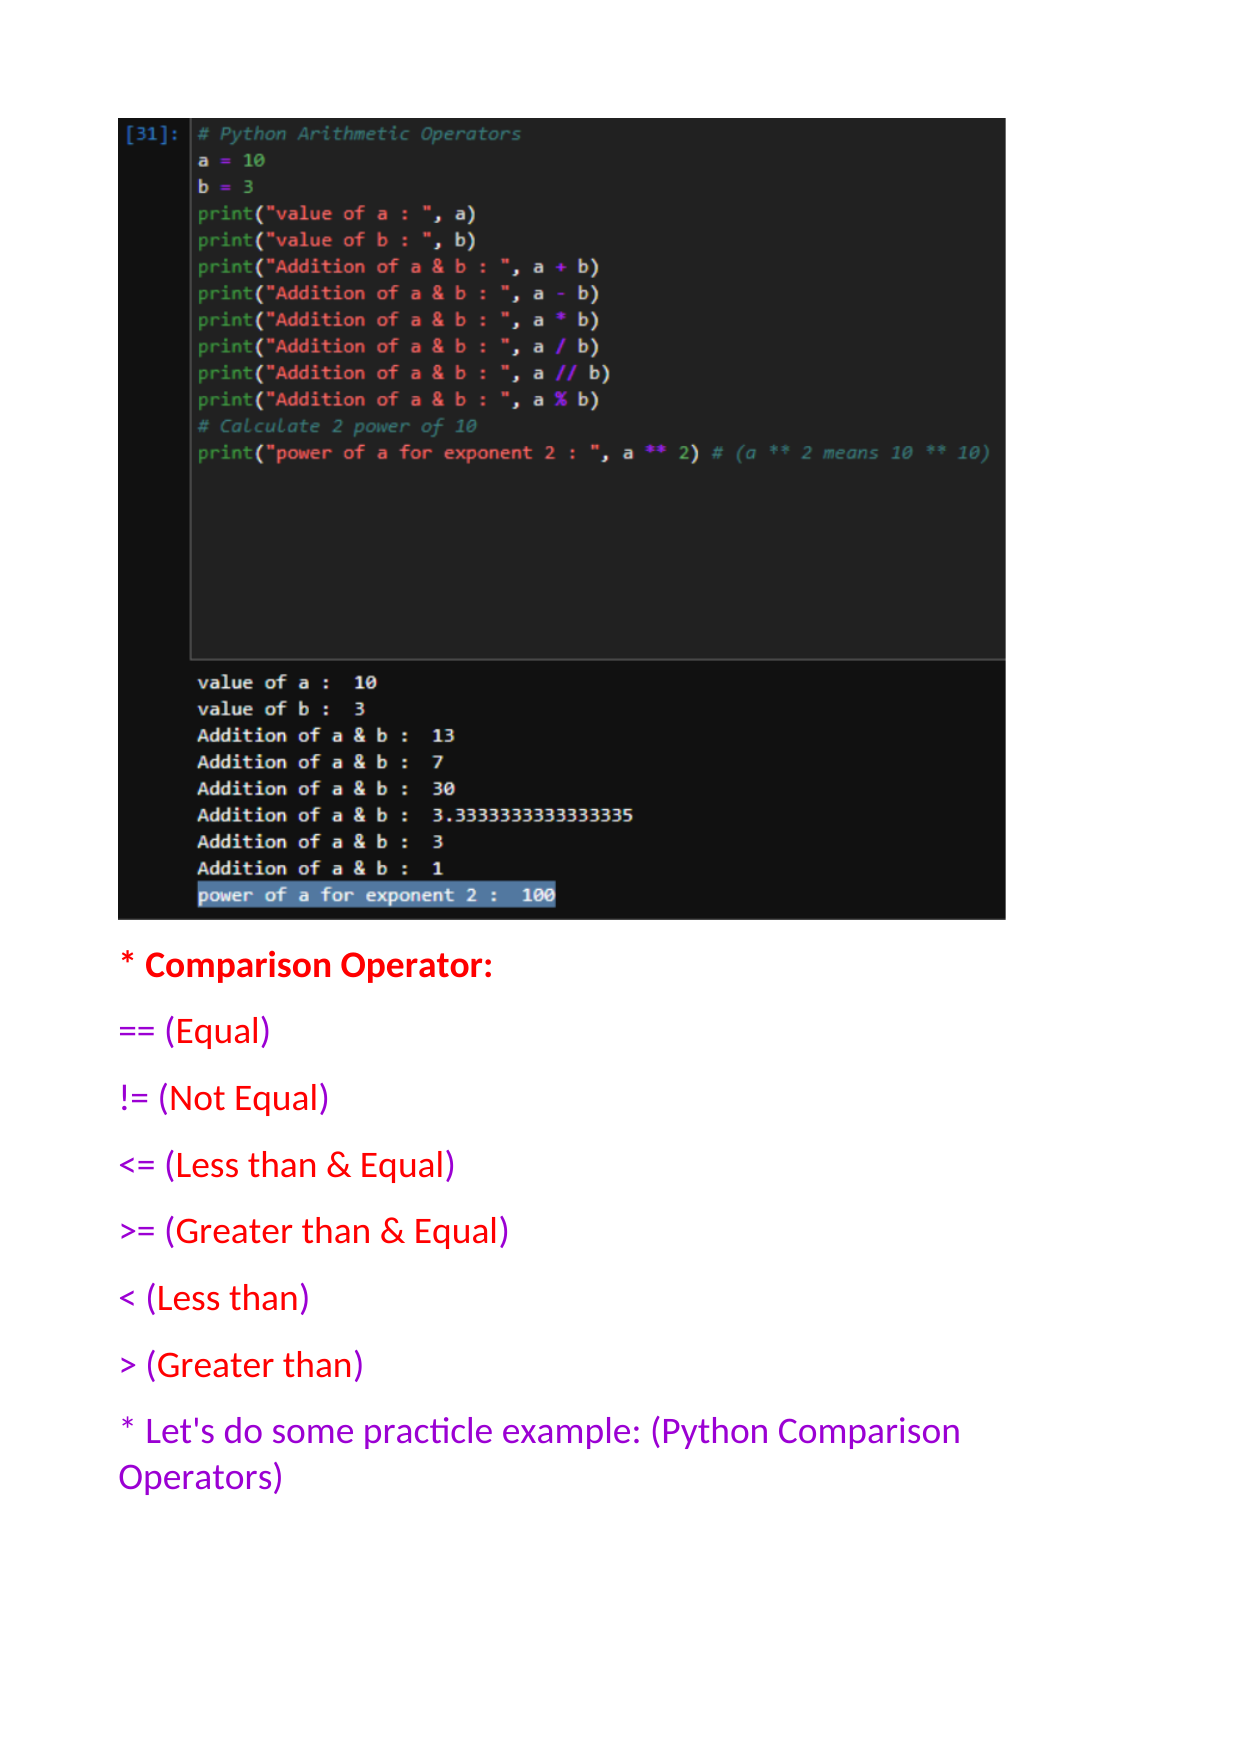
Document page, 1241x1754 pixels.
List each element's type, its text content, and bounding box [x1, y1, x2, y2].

text * Comparison Operator: [118, 941, 1122, 986]
text != (Not Equal) [118, 1074, 1122, 1120]
text == (Equal) [118, 1007, 1122, 1053]
text * Let's do some practicle example: (Python Comparison Operators) [118, 1407, 1122, 1499]
text < (Less than) [118, 1274, 1122, 1320]
text >= (Greater than & Equal) [118, 1207, 1122, 1253]
text <= (Less than & Equal) [118, 1141, 1122, 1186]
text > (Greater than) [118, 1341, 1122, 1386]
